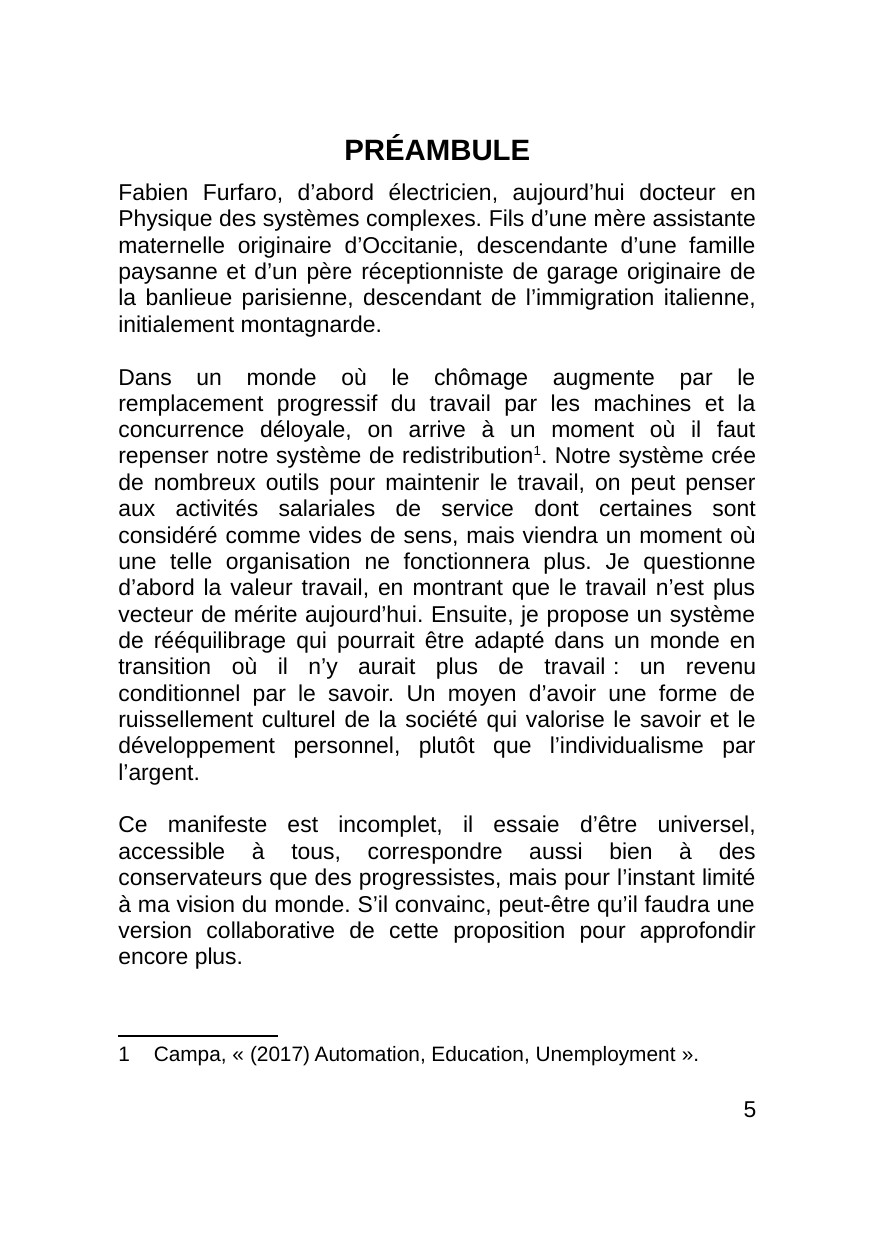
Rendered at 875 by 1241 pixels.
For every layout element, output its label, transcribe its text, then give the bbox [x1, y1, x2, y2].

text Ce manifeste est incomplet, il essaie d’être universel, accessible à tous, correspondre aussi bien à des conservateurs que des progressistes, mais pour l’instant limité à ma vision du monde. S’il convainc, peut-être qu’il faudra une version collaborative de cette proposition pour approfondir encore plus. [118, 811, 756, 969]
text Fabien Furfaro, d’abord électricien, aujourd’hui docteur en Physique des systèmes complexes. Fils d’une mère assistante maternelle originaire d’Occitanie, descendante d’une famille paysanne et d’un père réceptionniste de garage originaire de la banlieue parisienne, descendant de l’immigration italienne, initialement montagnarde. [118, 179, 756, 337]
text Campa, « (2017) Automation, Education, Unemployment ». [118, 1042, 756, 1066]
subtitle PRÉAMBULE [118, 133, 756, 166]
text Dans un monde où le chômage augmente par le remplacement progressif du travail par les machines et la concurrence déloyale, on arrive à un moment où il faut repenser notre système de redistribution. Notre système crée de nombreux outils pour maintenir le travail, on peut penser aux activités salariales de service dont certaines sont considéré comme vides de sens, mais viendra un moment où une telle organisation ne fonctionnera plus. Je questionne d’abord la valeur travail, en montrant que le travail n’est plus vecteur de mérite aujourd’hui. Ensuite, je propose un système de rééquilibrage qui pourrait être adapté dans un monde en transition où il n’y aurait plus de travail : un revenu conditionnel par le savoir. Un moyen d’avoir une forme de ruissellement culturel de la société qui valorise le savoir et le développement personnel, plutôt que l’individualisme par l’argent. [118, 363, 756, 785]
